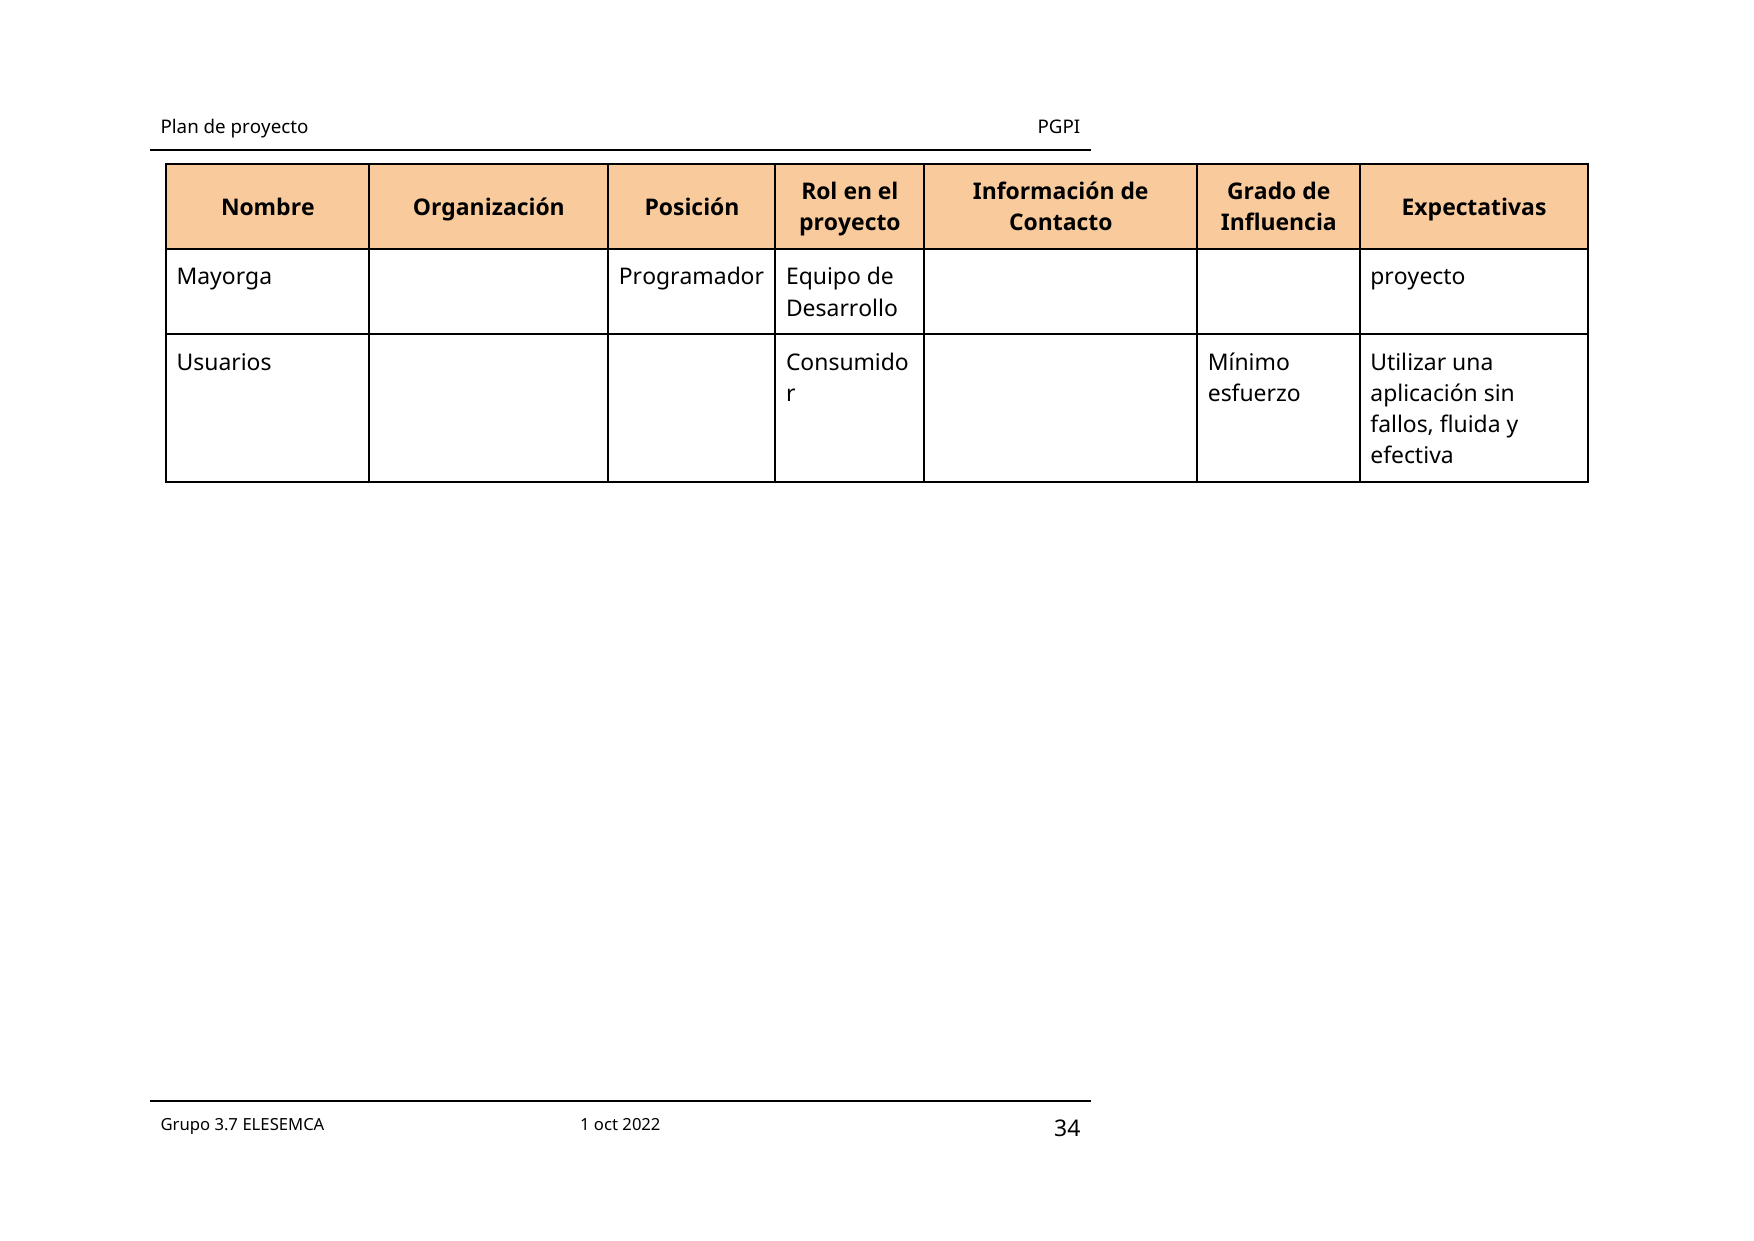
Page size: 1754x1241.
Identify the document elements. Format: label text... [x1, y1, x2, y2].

table_header Grado de Influencia [1198, 165, 1359, 248]
table_cell [925, 335, 1196, 481]
table_header Rol en el proyecto [776, 165, 923, 248]
table_header Información de Contacto [925, 165, 1196, 248]
table_header Posición [609, 165, 774, 248]
table_cell [370, 335, 607, 481]
table_cell [609, 335, 774, 481]
table_cell Programador [609, 250, 774, 333]
table_cell Mínimo esfuerzo [1198, 335, 1359, 481]
table_header Expectativas [1361, 165, 1587, 248]
table_cell [925, 250, 1196, 333]
table_header Nombre [167, 165, 368, 248]
table_cell [370, 250, 607, 333]
table_cell Mayorga [167, 250, 368, 333]
table_cell Utilizar una aplicación sin fallos, fluida y efectiva [1361, 335, 1587, 481]
table_header Organización [370, 165, 607, 248]
table_cell Usuarios [167, 335, 368, 481]
table_cell [1198, 250, 1359, 333]
table_cell Equipo de Desarrollo [776, 250, 923, 333]
table_cell Consumidor [776, 335, 923, 481]
table_cell proyecto [1361, 250, 1587, 333]
